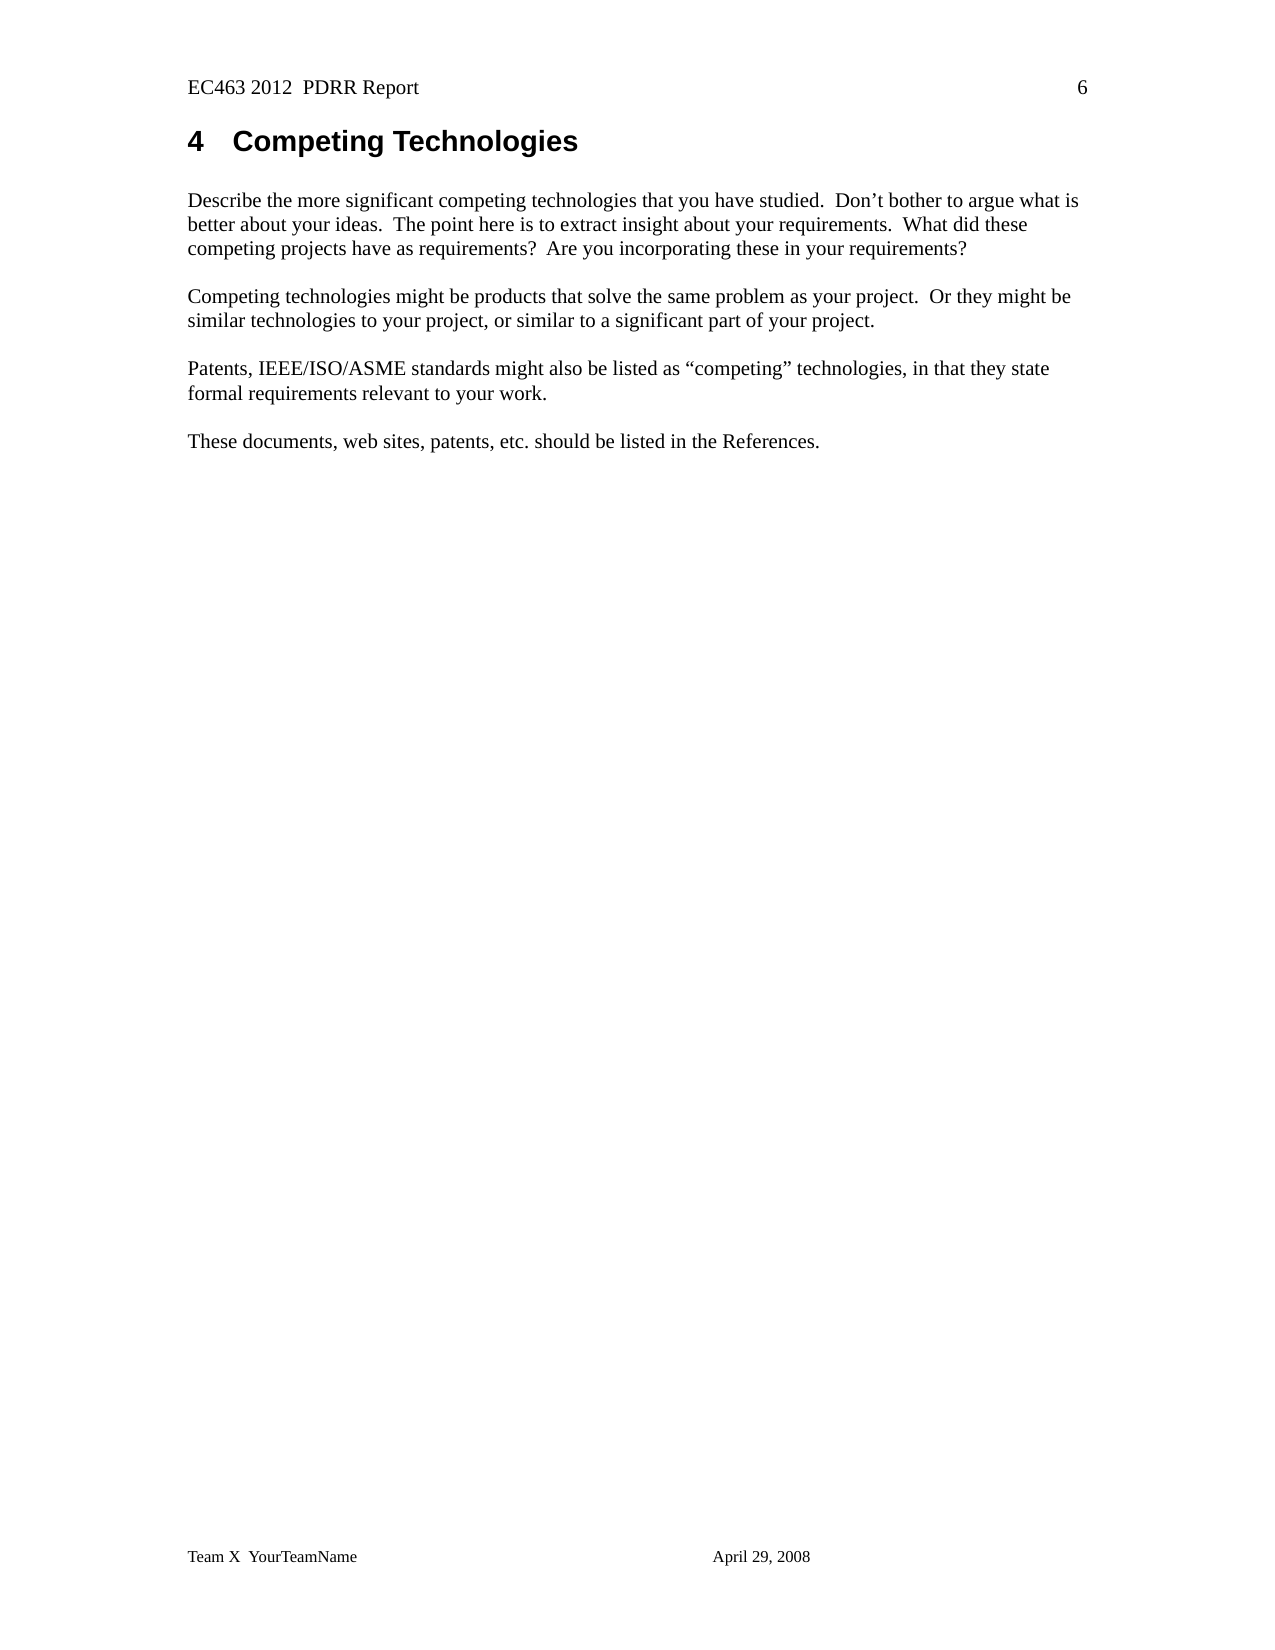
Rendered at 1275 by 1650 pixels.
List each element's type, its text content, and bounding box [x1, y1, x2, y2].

text These documents, web sites, patents, etc. should be listed in the References. [187, 428, 1087, 453]
text Patents, IEEE/ISO/ASME standards might also be listed as “competing” technologies, in that they state formal requirements relevant to your work. [187, 356, 1087, 404]
text Competing technologies might be products that solve the same problem as your project. Or they might be similar technologies to your project, or similar to a significant part of your project. [187, 284, 1087, 332]
text Describe the more significant competing technologies that you have studied. Don’t bother to argue what is better about your ideas. The point here is to extract insight about your requirements. What did these competing projects have as requirements? Are you incorporating these in your requirements? [187, 188, 1087, 260]
subtitle Competing Technologies [187, 124, 1087, 158]
